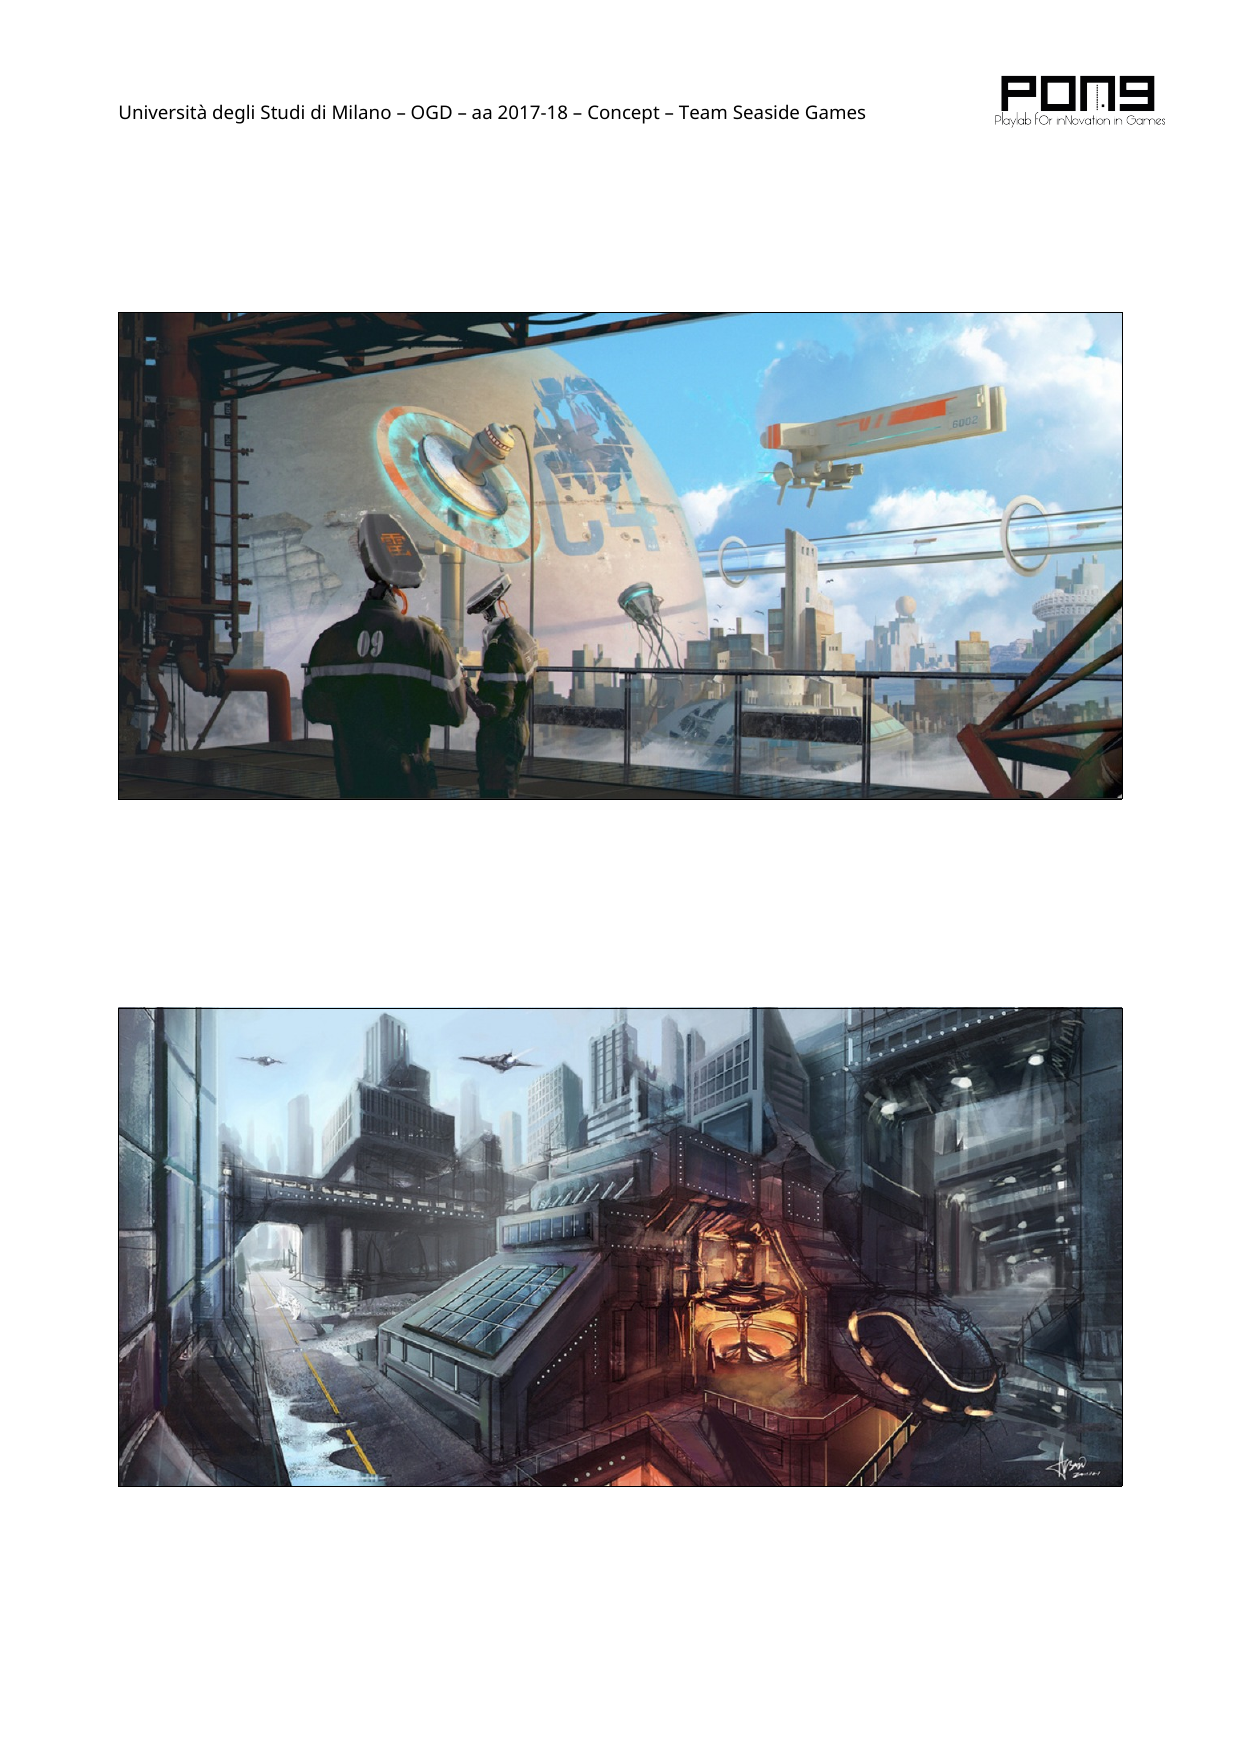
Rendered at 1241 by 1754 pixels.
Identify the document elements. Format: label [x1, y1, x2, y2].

picture [119, 313, 1122, 799]
picture [119, 1009, 1122, 1486]
picture [995, 75, 1166, 128]
